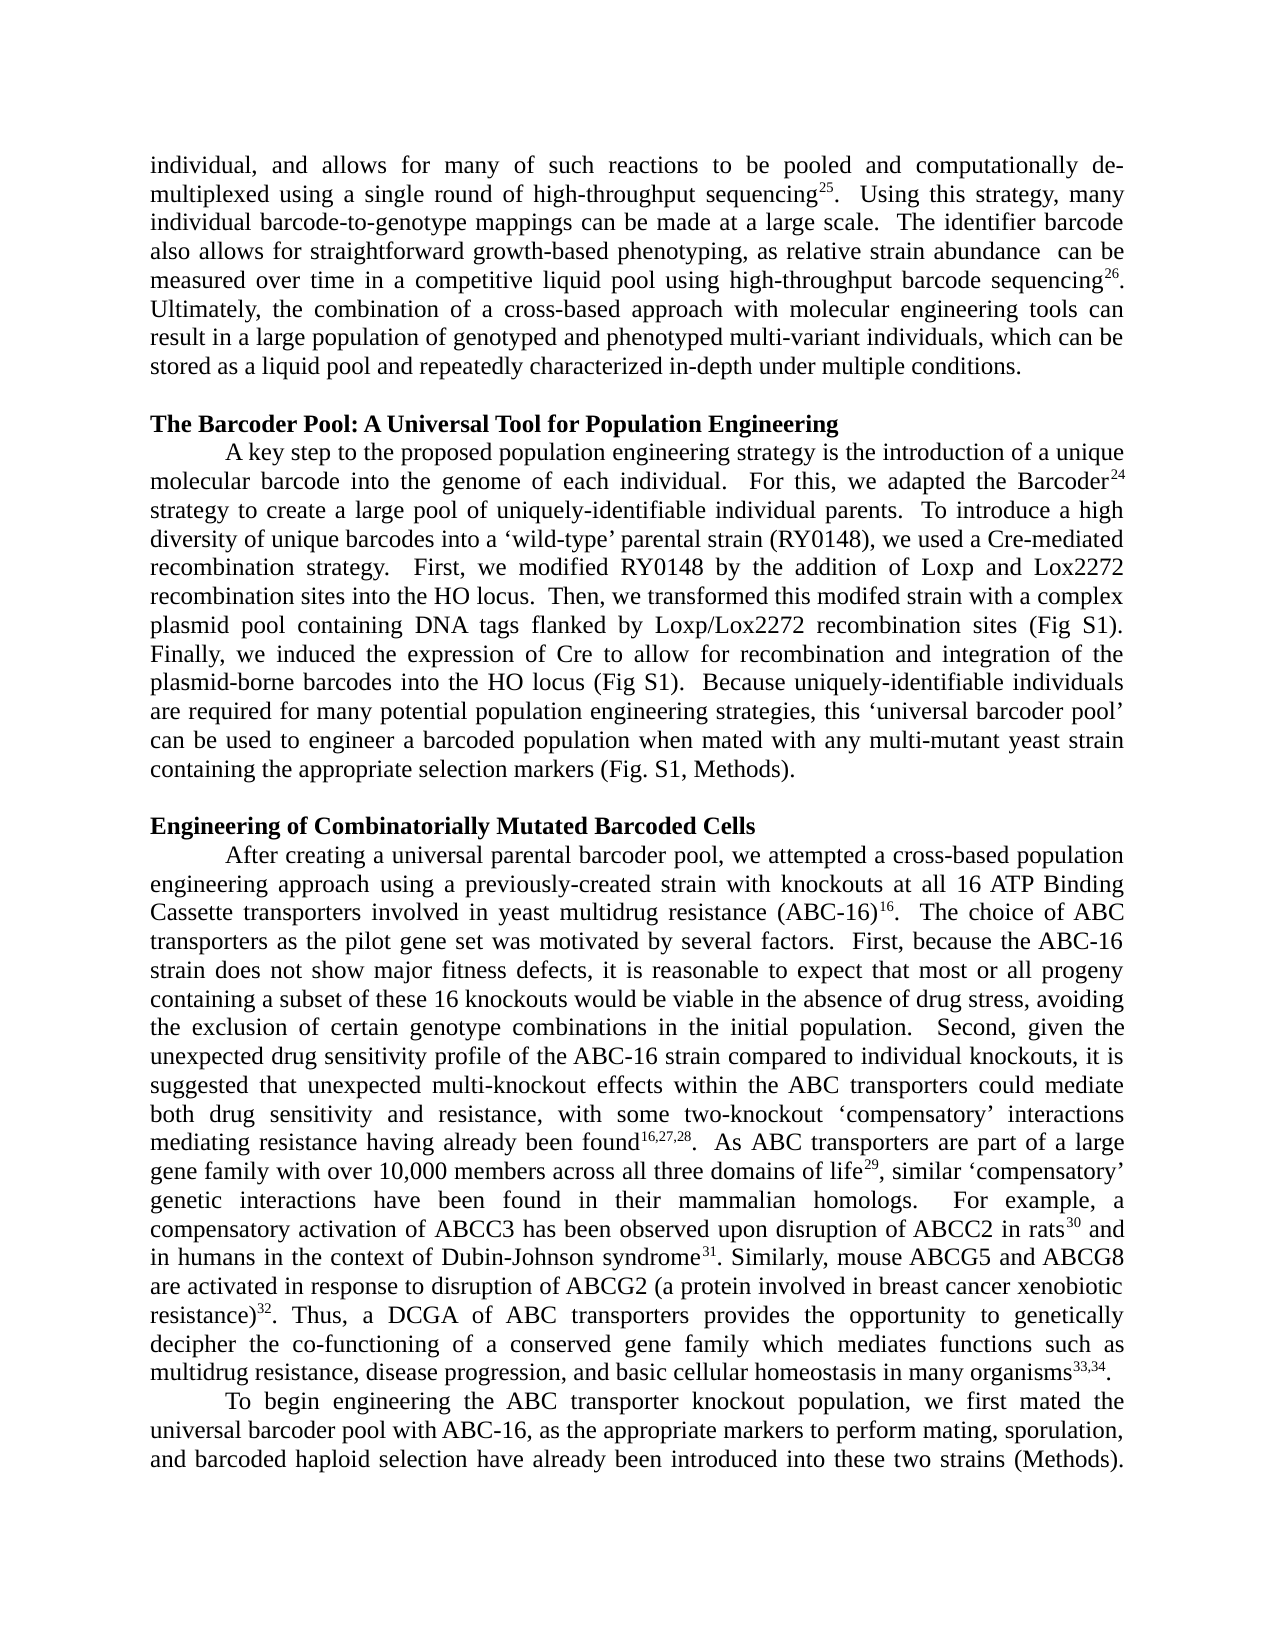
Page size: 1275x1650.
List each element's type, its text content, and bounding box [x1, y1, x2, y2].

subtitle Engineering of Combinatorially Mutated Barcoded Cells [150, 811, 1125, 840]
text After creating a universal parental barcoder pool, we attempted a cross-based population engineering approach using a previously-created strain with knockouts at all 16 ATP Binding Cassette transporters involved in yeast multidrug resistance (ABC-16)16. The choice of ABC transporters as the pilot gene set was motivated by several factors. First, because the ABC-16 strain does not show major fitness defects, it is reasonable to expect that most or all progeny containing a subset of these 16 knockouts would be viable in the absence of drug stress, avoiding the exclusion of certain genotype combinations in the initial population. Second, given the unexpected drug sensitivity profile of the ABC-16 strain compared to individual knockouts, it is suggested that unexpected multi-knockout effects within the ABC transporters could mediate both drug sensitivity and resistance, with some two-knockout ‘compensatory’ interactions mediating resistance having already been found16,27,28. As ABC transporters are part of a large gene family with over 10,000 members across all three domains of life29, similar ‘compensatory’ genetic interactions have been found in their mammalian homologs. For example, a compensatory activation of ABCC3 has been observed upon disruption of ABCC2 in rats30 and in humans in the context of Dubin-Johnson syndrome31. Similarly, mouse ABCG5 and ABCG8 are activated in response to disruption of ABCG2 (a protein involved in breast cancer xenobiotic resistance)32. Thus, a DCGA of ABC transporters provides the opportunity to genetically decipher the co-functioning of a conserved gene family which mediates functions such as multidrug resistance, disease progression, and basic cellular homeostasis in many organisms33,34. [150, 840, 1125, 1386]
subtitle The Barcoder Pool: A Universal Tool for Population Engineering [150, 409, 1125, 437]
subtitle A key step to the proposed population engineering strategy is the introduction of a unique molecular barcode into the genome of each individual. For this, we adapted the Barcoder24 strategy to create a large pool of uniquely-identifiable individual parents. To introduce a high diversity of unique barcodes into a ‘wild-type’ parental strain (RY0148), we used a Cre-mediated recombination strategy. First, we modified RY0148 by the addition of Loxp and Lox2272 recombination sites into the HO locus. Then, we transformed this modifed strain with a complex plasmid pool containing DNA tags flanked by Loxp/Lox2272 recombination sites (Fig S1). Finally, we induced the expression of Cre to allow for recombination and integration of the plasmid-borne barcodes into the HO locus (Fig S1). Because uniquely-identifiable individuals are required for many potential population engineering strategies, this ‘universal barcoder pool’ can be used to engineer a barcoded population when mated with any multi-mutant yeast strain containing the appropriate selection markers (Fig. S1, Methods). [150, 437, 1125, 782]
text To begin engineering the ABC transporter knockout population, we first mated the universal barcoder pool with ABC-16, as the appropriate markers to perform mating, sporulation, and barcoded haploid selection have already been introduced into these two strains (Methods). [150, 1386, 1125, 1472]
text individual, and allows for many of such reactions to be pooled and computationally de-multiplexed using a single round of high-throughput sequencing25. Using this strategy, many individual barcode-to-genotype mappings can be made at a large scale. The identifier barcode also allows for straightforward growth-based phenotyping, as relative strain abundance can be measured over time in a competitive liquid pool using high-throughput barcode sequencing26. Ultimately, the combination of a cross-based approach with molecular engineering tools can result in a large population of genotyped and phenotyped multi-variant individuals, which can be stored as a liquid pool and repeatedly characterized in-depth under multiple conditions. [150, 150, 1125, 380]
